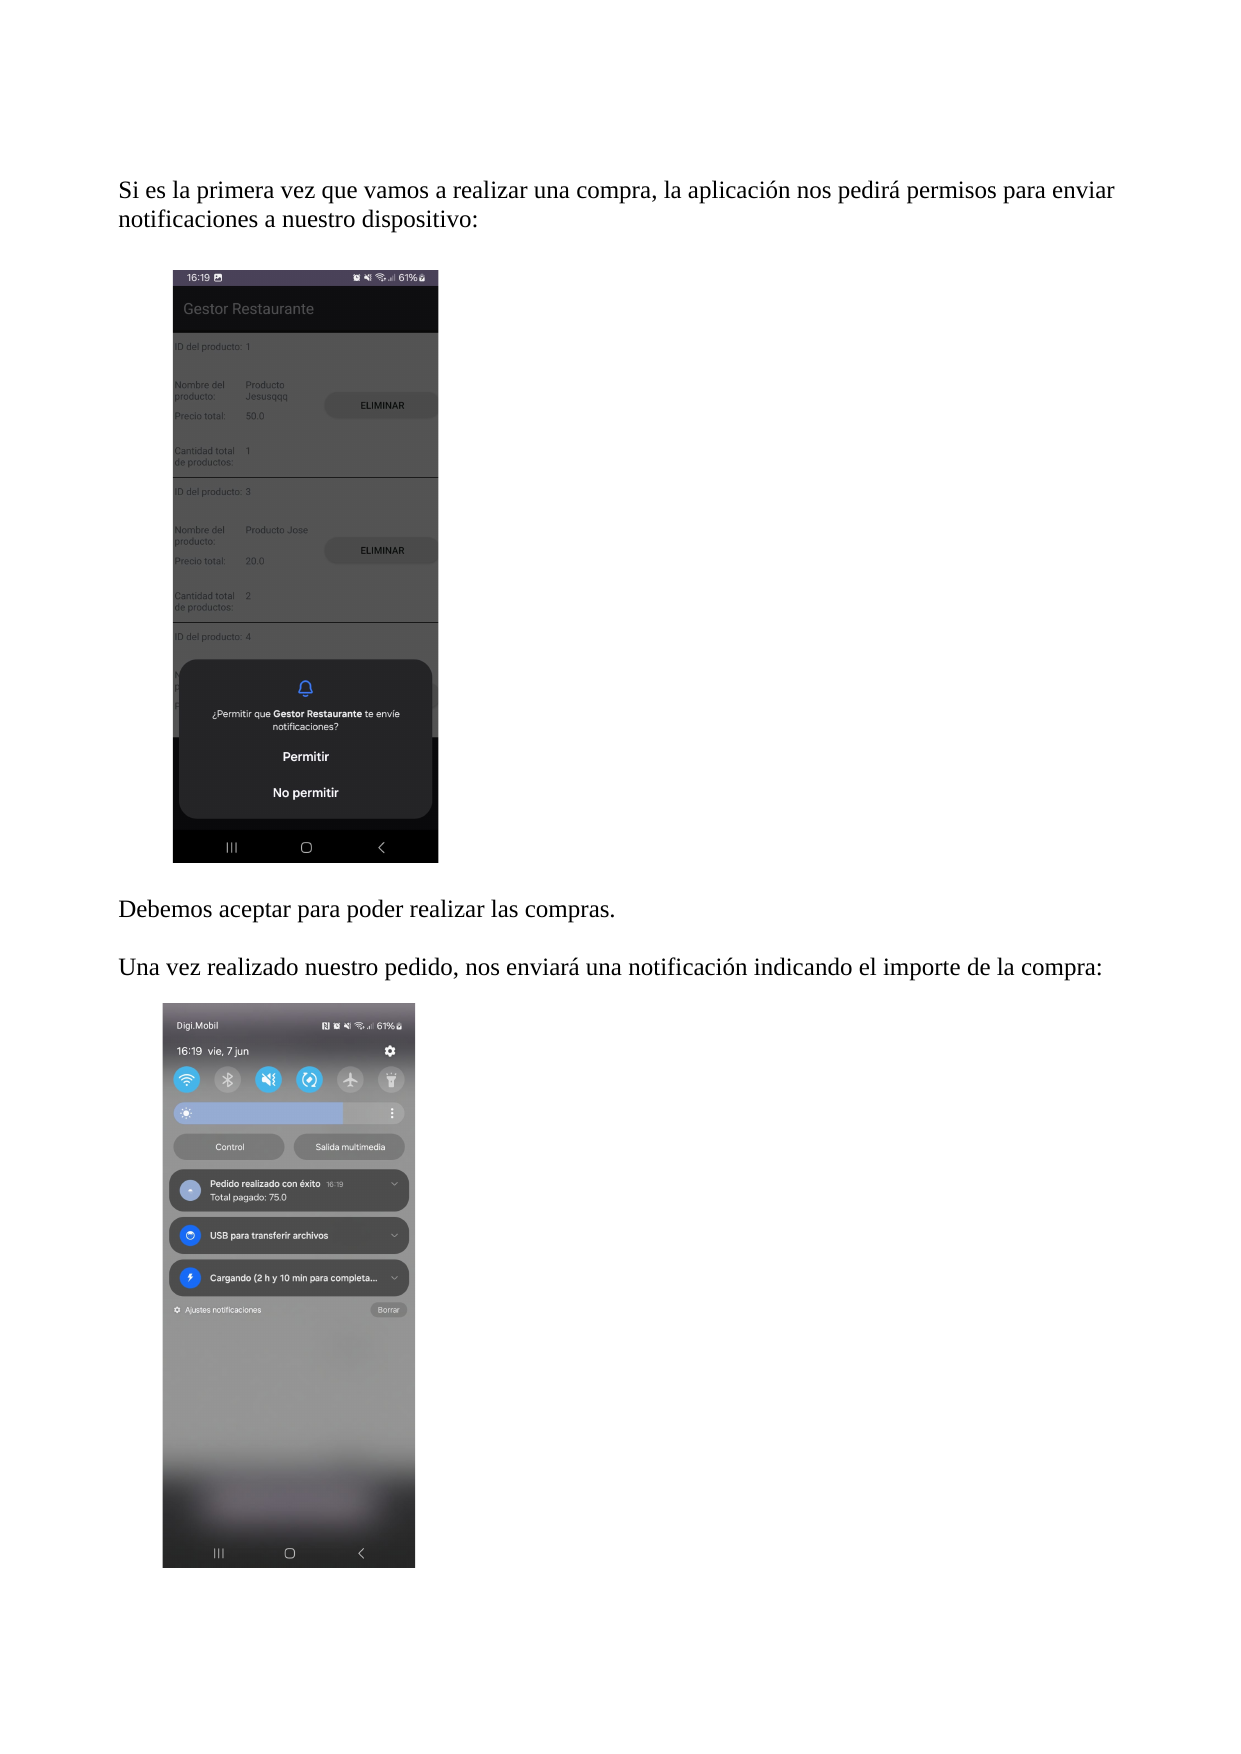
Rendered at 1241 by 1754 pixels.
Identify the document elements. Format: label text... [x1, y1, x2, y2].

text Debemos aceptar para poder realizar las compras. [118, 894, 1122, 923]
picture [162, 1003, 416, 1568]
text Una vez realizado nuestro pedido, nos enviará una notificación indicando el importe de la compra: [118, 952, 1122, 981]
picture [172, 270, 439, 863]
text Si es la primera vez que vamos a realizar una compra, la aplicación nos pedirá permisos para enviar notificaciones a nuestro dispositivo: [118, 176, 1122, 233]
